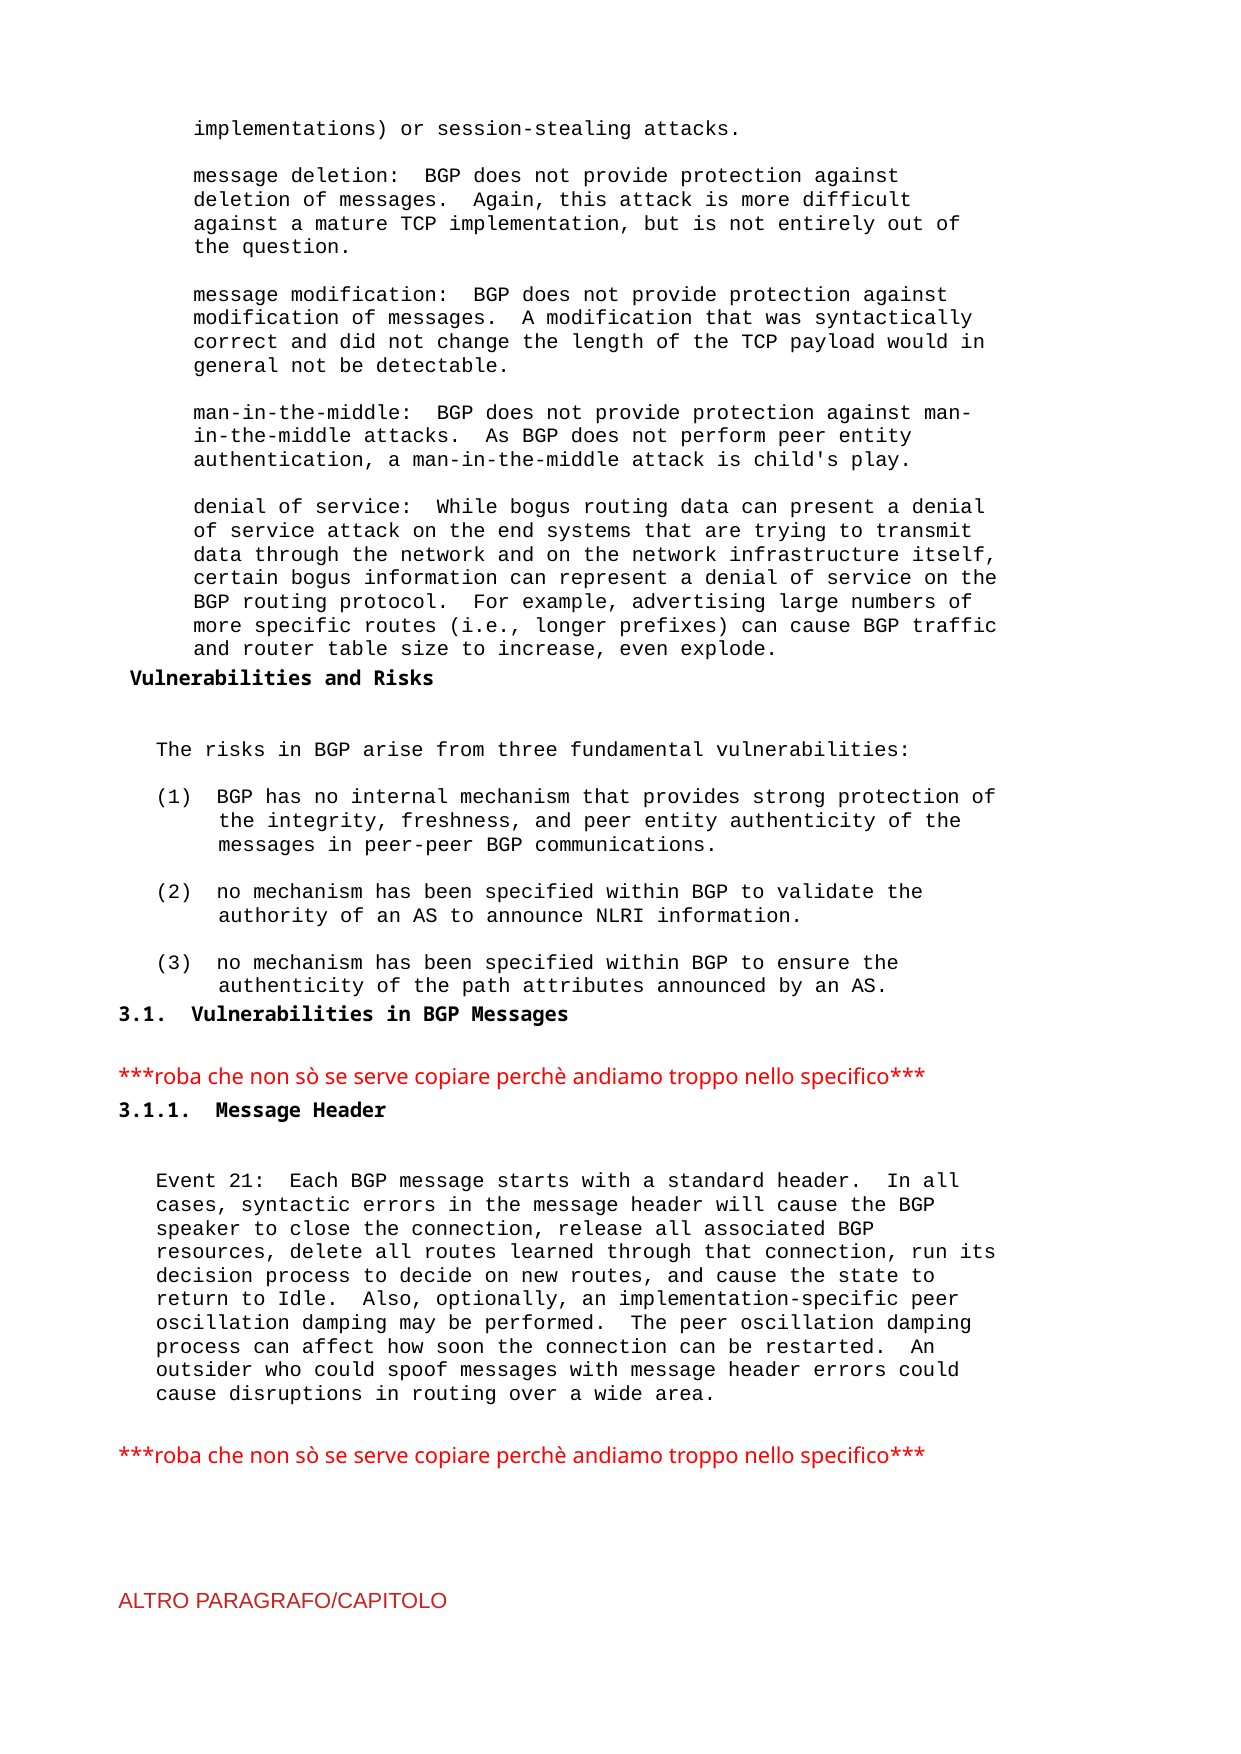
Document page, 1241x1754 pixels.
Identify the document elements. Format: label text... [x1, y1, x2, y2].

text 3.1.1. Message Header [118, 1095, 1122, 1123]
text speaker to close the connection, release all associated BGP [118, 1217, 1122, 1241]
text The risks in BGP arise from three fundamental vulnerabilities: [118, 739, 1122, 763]
text messages in peer-peer BGP communications. [118, 834, 1122, 857]
text modification of messages. A modification that was syntactically [118, 307, 1122, 331]
text Event 21: Each BGP message starts with a standard header. In all [118, 1170, 1122, 1194]
text authority of an AS to announce NLRI information. [118, 904, 1122, 928]
text return to Idle. Also, optionally, an implementation-specific peer [118, 1288, 1122, 1312]
text BGP routing protocol. For example, advertising large numbers of [118, 591, 1122, 615]
text outsider who could spoof messages with message header errors could [118, 1359, 1122, 1383]
text (3) no mechanism has been specified within BGP to ensure the [118, 952, 1122, 976]
text correct and did not change the length of the TCP payload would in [118, 331, 1122, 354]
text deletion of messages. Again, this attack is more difficult [118, 189, 1122, 213]
text the integrity, freshness, and peer entity authenticity of the [118, 810, 1122, 834]
text process can affect how soon the connection can be restarted. An [118, 1336, 1122, 1359]
text (1) BGP has no internal mechanism that provides strong protection of [118, 786, 1122, 810]
text message deletion: BGP does not provide protection against [118, 165, 1122, 189]
text (2) no mechanism has been specified within BGP to validate the [118, 881, 1122, 904]
text message modification: BGP does not provide protection against [118, 284, 1122, 307]
text man-in-the-middle: BGP does not provide protection against man- [118, 402, 1122, 426]
text resources, delete all routes learned through that connection, run its [118, 1241, 1122, 1265]
text decision process to decide on new routes, and cause the state to [118, 1265, 1122, 1288]
text ***roba che non sò se serve copiare perchè andiamo troppo nello specifico*** [118, 1407, 1122, 1469]
text ***roba che non sò se serve copiare perchè andiamo troppo nello specifico*** [118, 1061, 1122, 1091]
text cause disruptions in routing over a wide area. [118, 1383, 1122, 1407]
text the question. [118, 236, 1122, 260]
text of service attack on the end systems that are trying to transmit [118, 520, 1122, 544]
text cases, syntactic errors in the message header will cause the BGP [118, 1194, 1122, 1217]
text 3.1. Vulnerabilities in BGP Messages [118, 999, 1122, 1027]
text more specific routes (i.e., longer prefixes) can cause BGP traffic [118, 615, 1122, 638]
text certain bogus information can represent a denial of service on the [118, 567, 1122, 591]
text authenticity of the path attributes announced by an AS. [118, 976, 1122, 999]
text Vulnerabilities and Risks [118, 662, 1122, 692]
text implementations) or session-stealing attacks. [118, 118, 1122, 142]
text oscillation damping may be performed. The peer oscillation damping [118, 1312, 1122, 1336]
text ALTRO PARAGRAFO/CAPITOLO [118, 1588, 1122, 1613]
text against a mature TCP implementation, but is not entirely out of [118, 213, 1122, 236]
text denial of service: While bogus routing data can present a denial [118, 496, 1122, 520]
text and router table size to increase, even explode. [118, 638, 1122, 662]
text in-the-middle attacks. As BGP does not perform peer entity [118, 426, 1122, 449]
text authentication, a man-in-the-middle attack is child's play. [118, 449, 1122, 473]
text data through the network and on the network infrastructure itself, [118, 544, 1122, 567]
text general not be detectable. [118, 354, 1122, 378]
